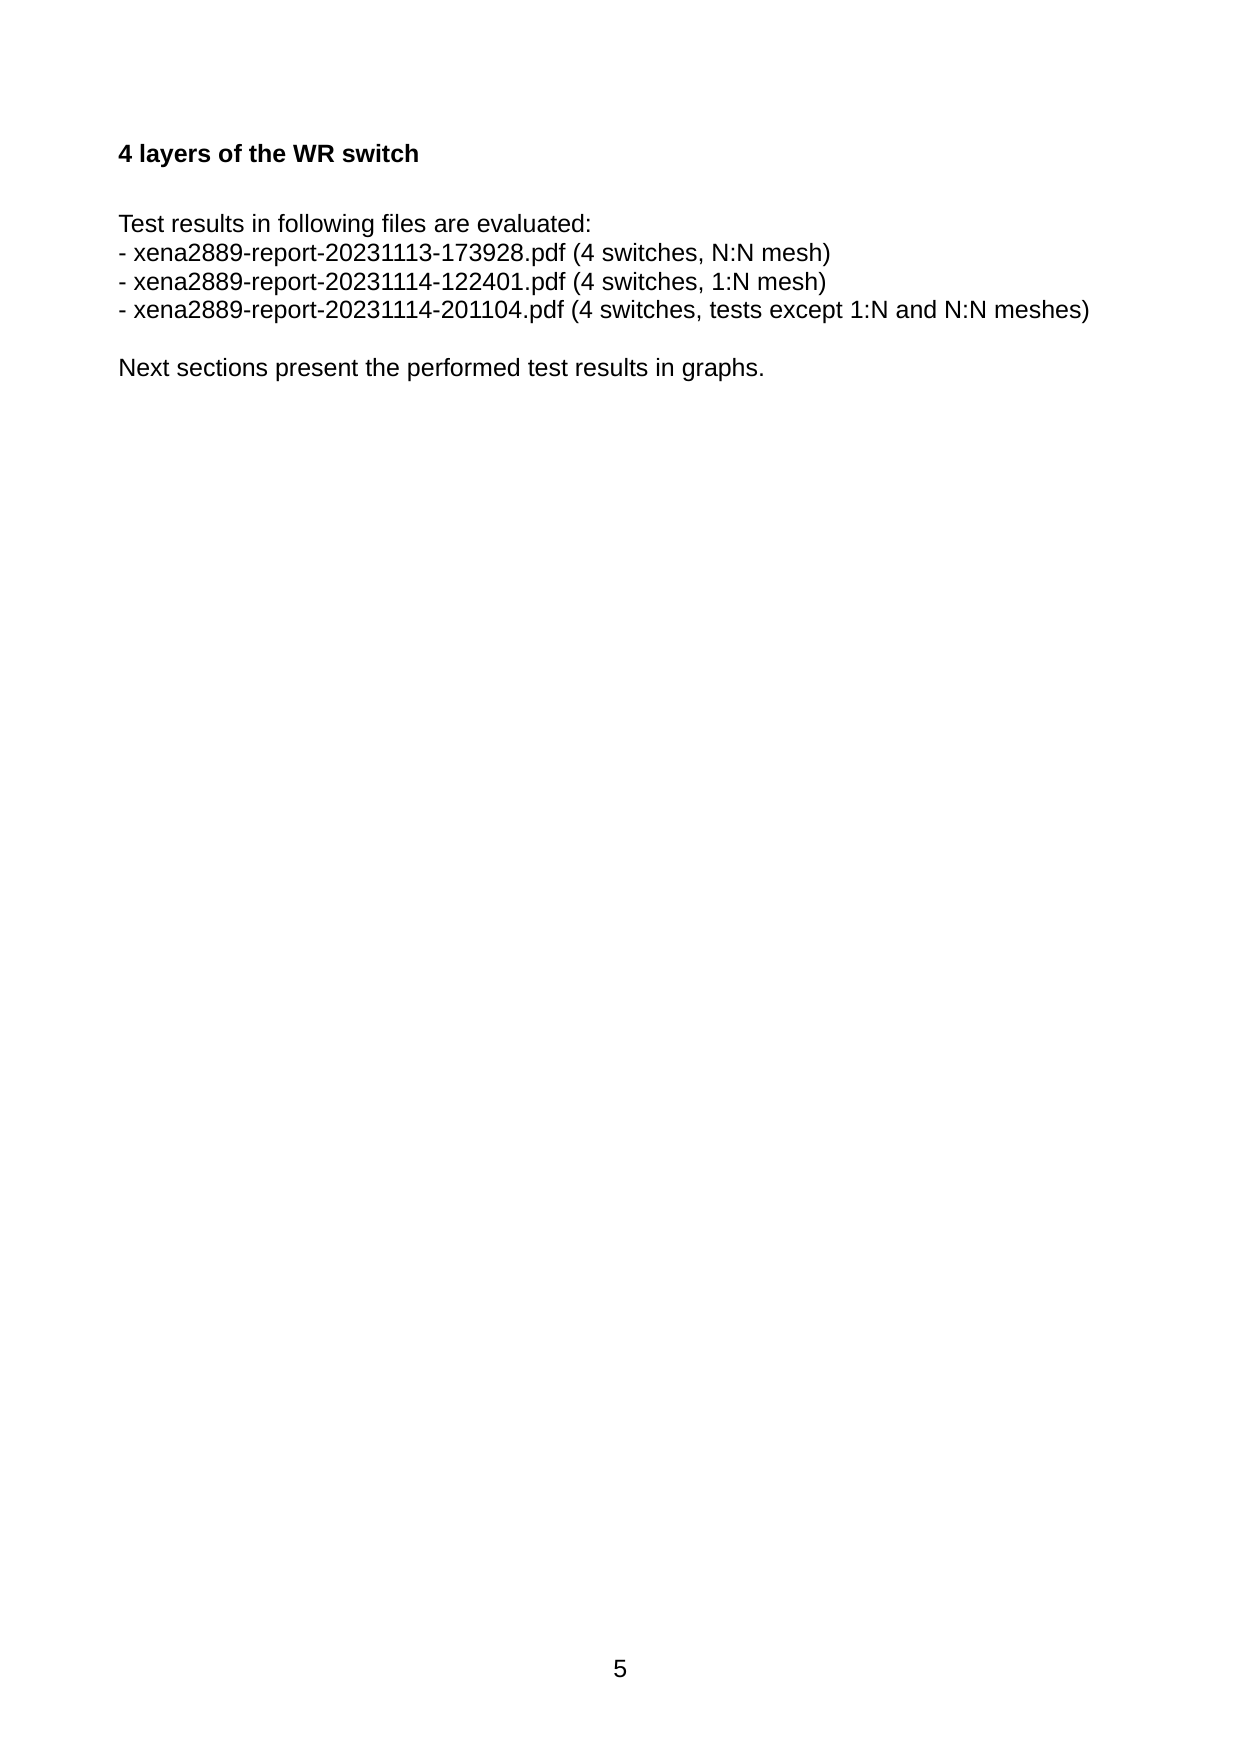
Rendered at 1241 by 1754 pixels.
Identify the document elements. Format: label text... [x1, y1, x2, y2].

text - xena2889-report-20231114-201104.pdf (4 switches, tests except 1:N and N:N meshes) [118, 295, 1122, 324]
text Next sections present the performed test results in graphs. [118, 353, 1122, 381]
text - xena2889-report-20231114-122401.pdf (4 switches, 1:N mesh) [118, 266, 1122, 295]
text - xena2889-report-20231113-173928.pdf (4 switches, N:N mesh) [118, 238, 1122, 266]
subtitle 4 layers of the WR switch [118, 139, 1122, 168]
text Test results in following files are evaluated: [118, 209, 1122, 238]
